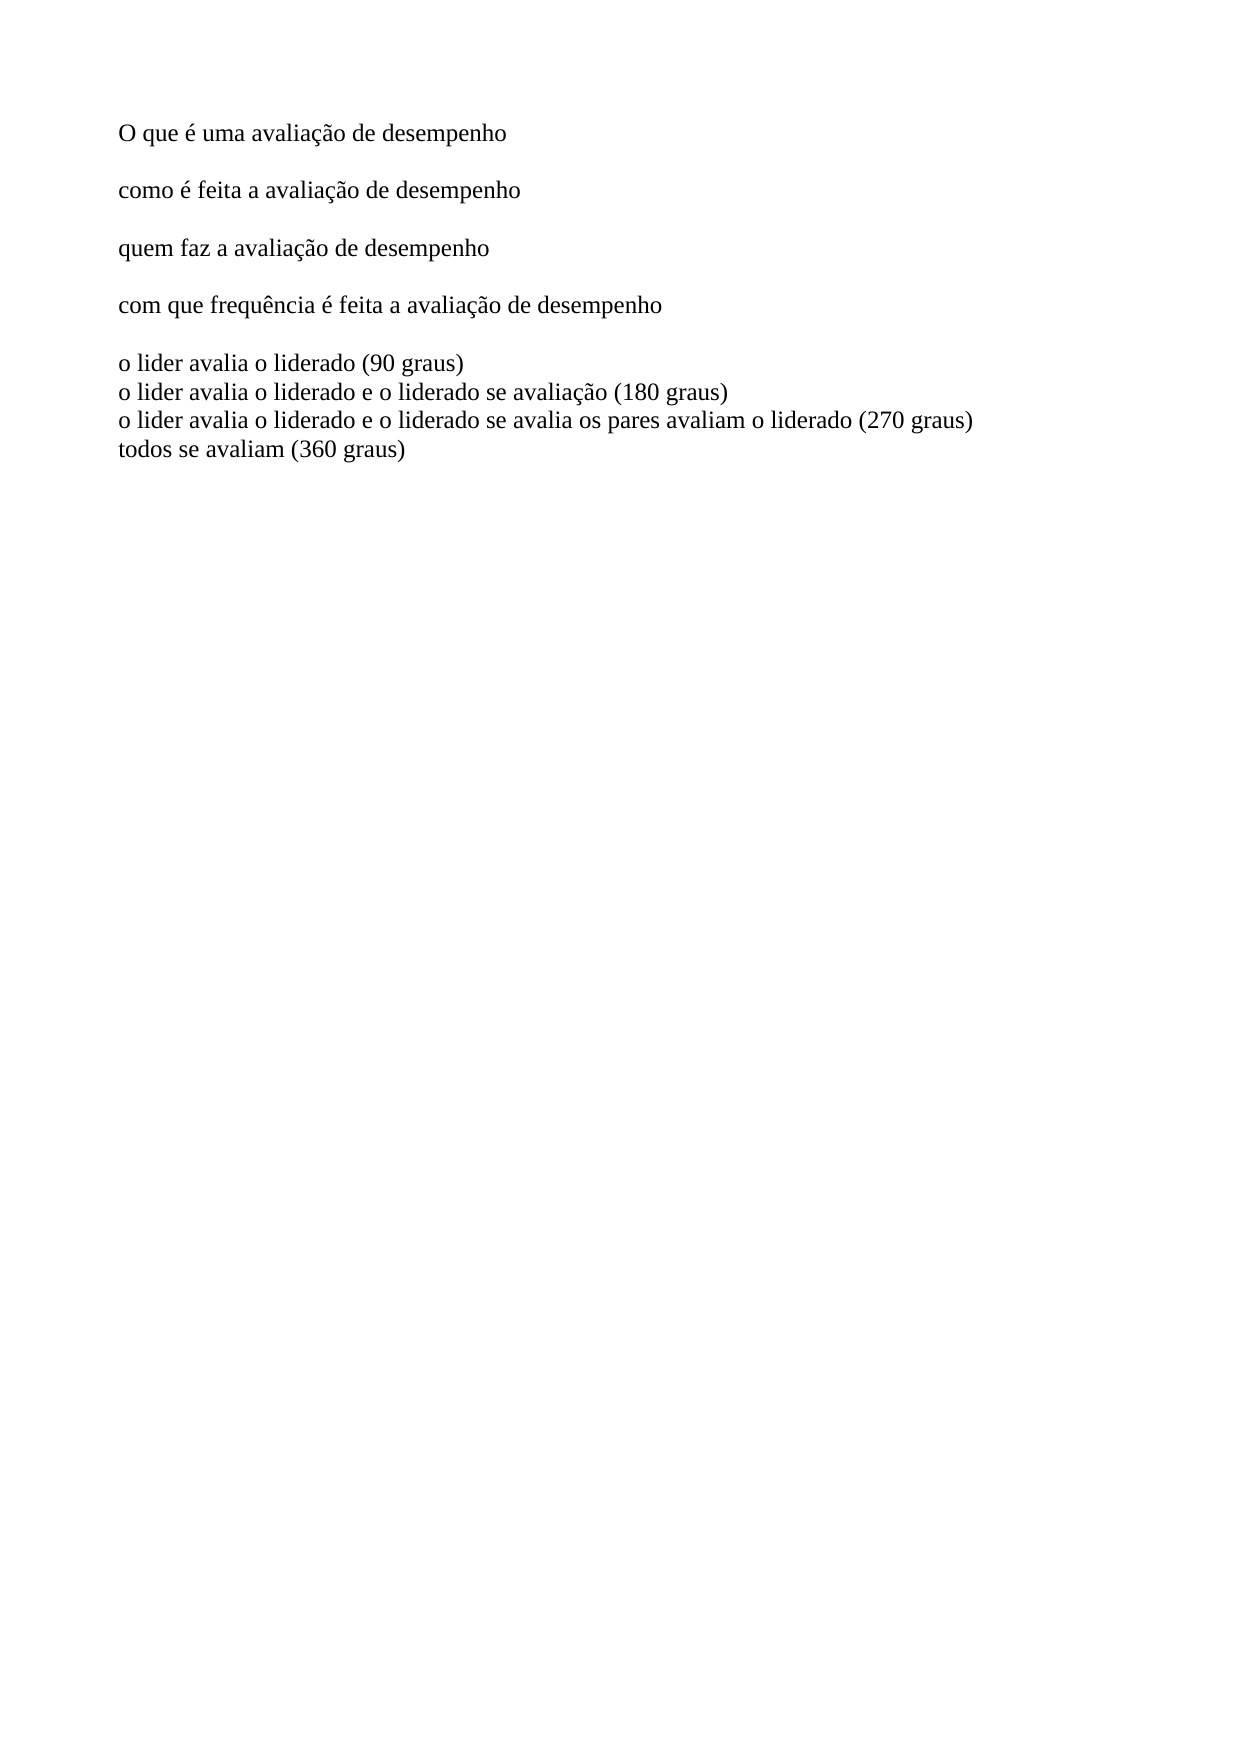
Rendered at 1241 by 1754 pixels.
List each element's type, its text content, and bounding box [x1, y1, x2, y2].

text com que frequência é feita a avaliação de desempenho [118, 291, 1122, 319]
text o lider avalia o liderado e o liderado se avalia os pares avaliam o liderado (270 graus) [118, 406, 1122, 434]
text todos se avaliam (360 graus) [118, 434, 1122, 463]
text o lider avalia o liderado (90 graus) [118, 348, 1122, 377]
text quem faz a avaliação de desempenho [118, 233, 1122, 262]
text o lider avalia o liderado e o liderado se avaliação (180 graus) [118, 377, 1122, 406]
text O que é uma avaliação de desempenho [118, 118, 1122, 147]
text como é feita a avaliação de desempenho [118, 176, 1122, 204]
